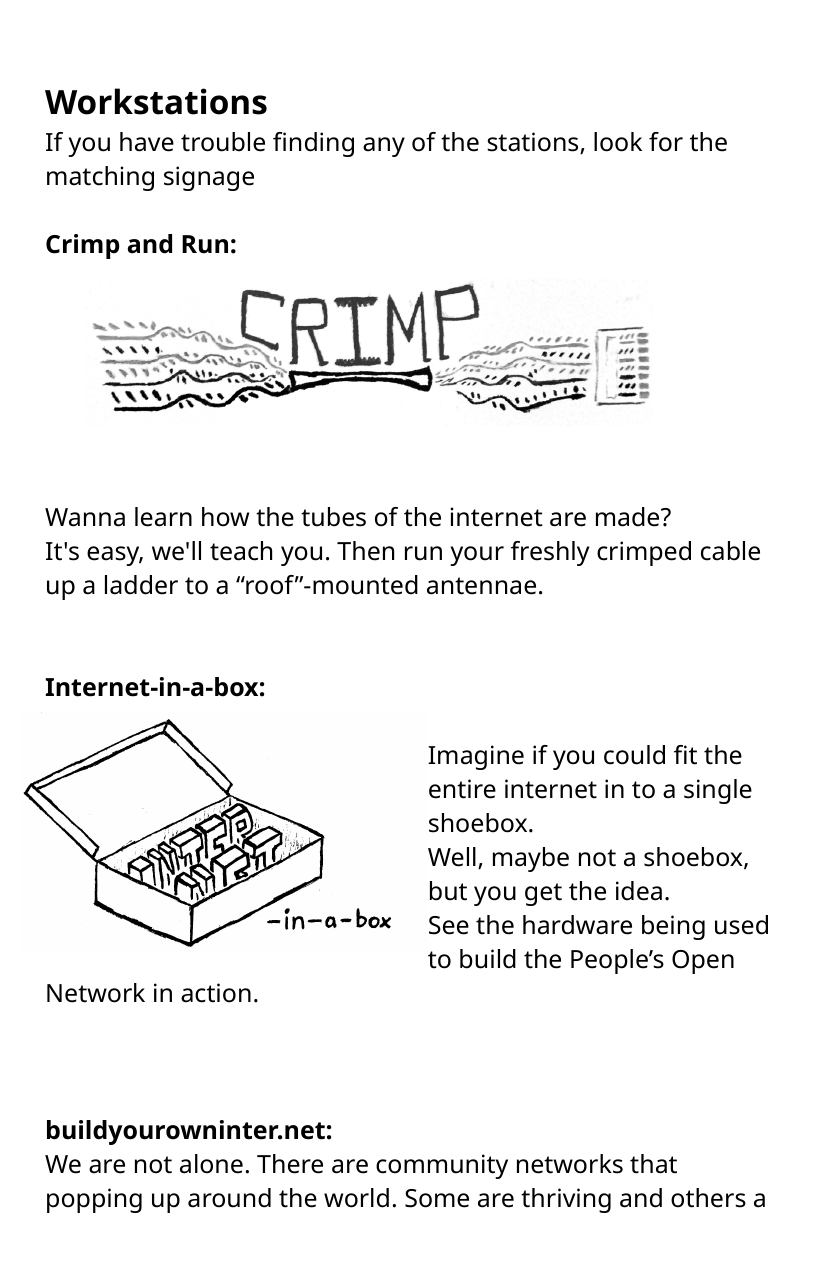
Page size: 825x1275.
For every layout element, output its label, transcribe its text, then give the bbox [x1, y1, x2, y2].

text Crimp and Run: [45, 227, 780, 261]
text Wanna learn how the tubes of the internet are made? [45, 499, 780, 533]
text Imagine if you could fit the entire internet in to a single shoebox. [428, 738, 780, 840]
text buildyourowninter.net: [45, 1112, 780, 1146]
text It's easy, we'll teach you. Then run your freshly crimped cable up a ladder to a “roof”-mounted antennae. [45, 533, 780, 601]
text Workstations [45, 79, 780, 124]
text Internet-in-a-box: [45, 669, 780, 703]
text Well, maybe not a shoebox, but you get the idea. [428, 840, 780, 908]
text See the hardware being used to build the People’s Open Network in action. [45, 908, 780, 1010]
picture [22, 711, 428, 952]
text We are not alone. There are community networks that popping up around the world. Some are thriving and others a [45, 1146, 780, 1214]
picture [84, 278, 653, 426]
text If you have trouble finding any of the stations, look for the matching signage [45, 124, 780, 193]
